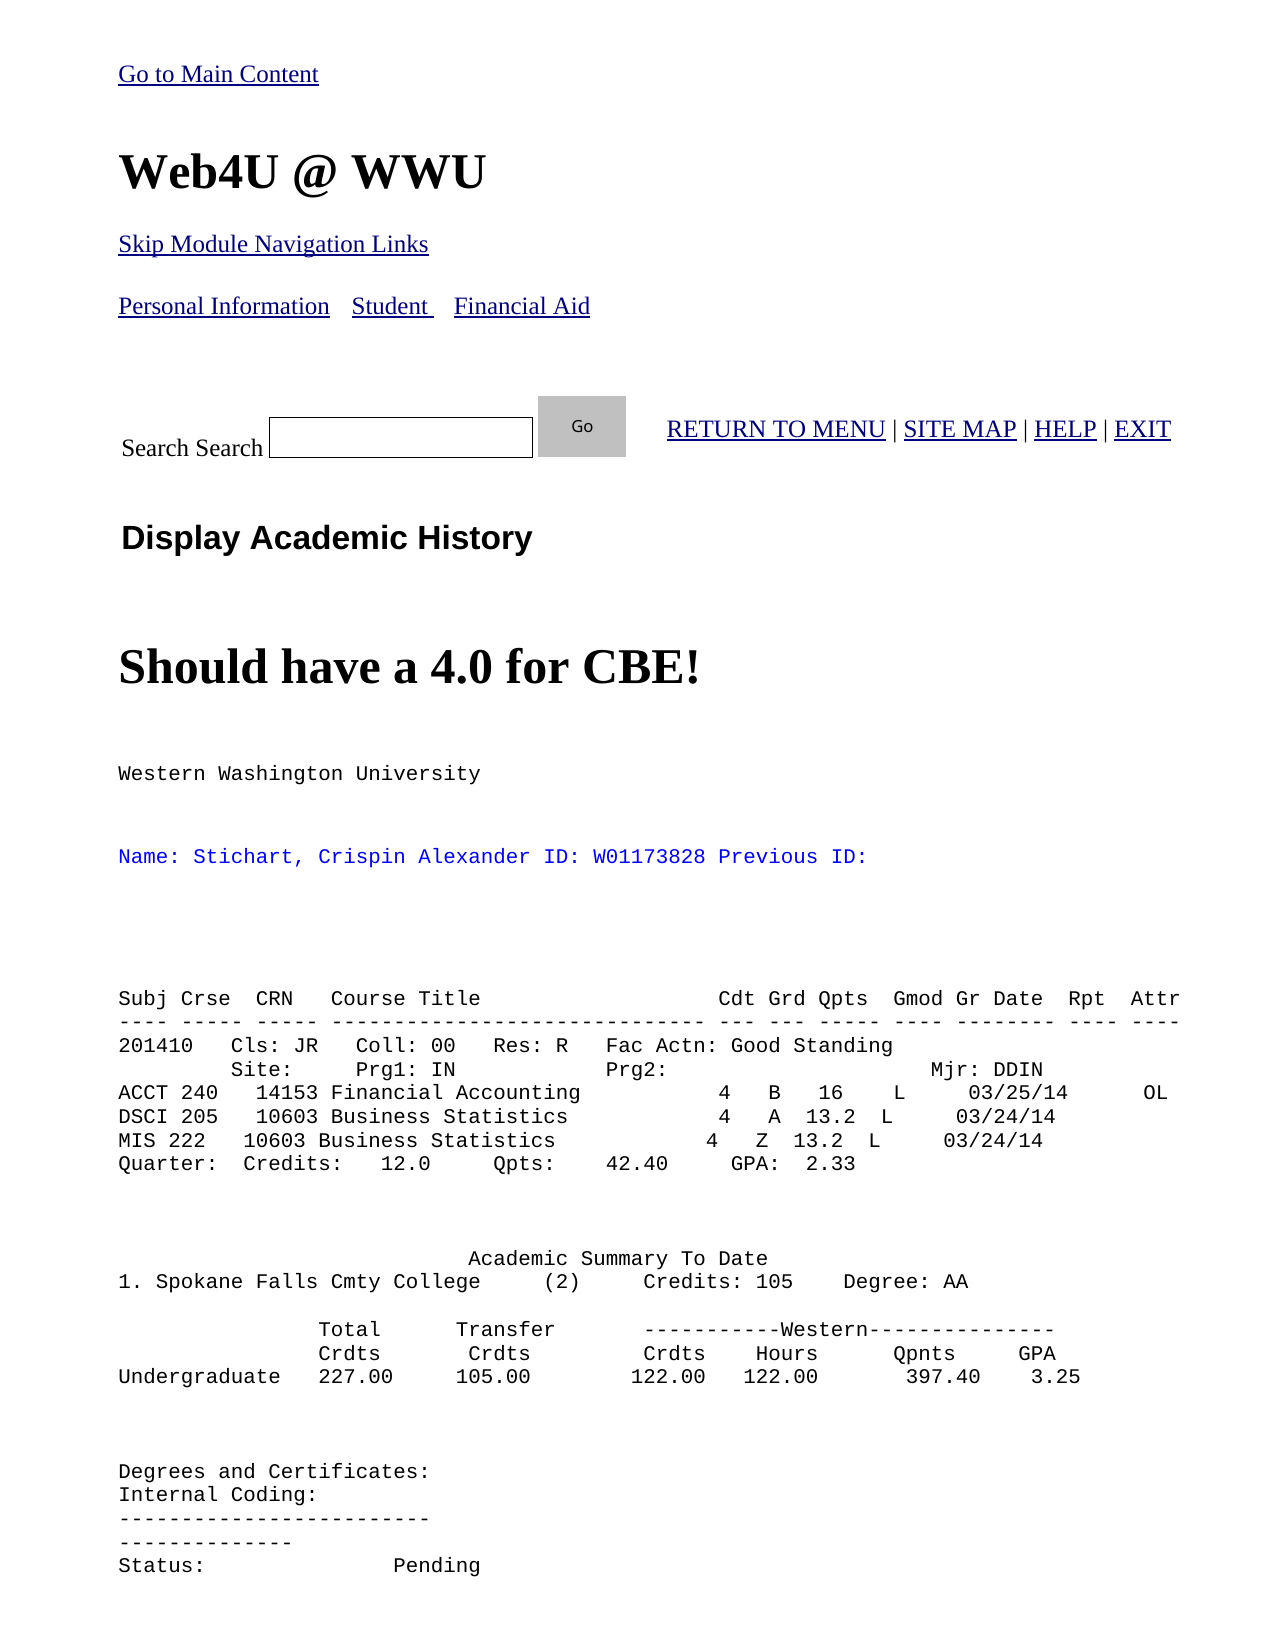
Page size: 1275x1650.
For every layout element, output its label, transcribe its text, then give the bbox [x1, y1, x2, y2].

text ACCT 240 14153 Financial Accounting 4 B 16 L 03/25/14 OL [118, 1082, 1216, 1106]
text Site: Prg1: IN Prg2: Mjr: DDIN [118, 1059, 1216, 1082]
text Name: Stichart, Crispin Alexander ID: W01173828 Previous ID: [118, 846, 1216, 869]
table_header Search Search [118, 393, 663, 494]
text Undergraduate 227.00 105.00 122.00 122.00 397.40 3.25 [118, 1366, 1216, 1390]
text Subj Crse CRN Course Title Cdt Grd Qpts Gmod Gr Date Rpt Attr [118, 988, 1216, 1011]
text 1. Spokane Falls Cmty College (2) Credits: 105 Degree: AA [118, 1272, 1216, 1295]
table_header RETURN TO MENU | SITE MAP | HELP | EXIT [664, 393, 1216, 494]
text MIS 222 10603 Business Statistics 4 Z 13.2 L 03/24/14 [118, 1130, 1216, 1153]
subtitle Web4U @ WWU [118, 142, 1216, 200]
text <!-- Hide JavaScript from older browsers window.onunload = function() {submitcount=0;} var submitcount=0; function checkSubmit() { if (submitcount == 0) { submitcount++; return true; } else { alert("Your changes have already been submitted."); return false; } } // End script hiding --><!-- Hide JavaScript from older browsers // Function to open a window function windowOpen(window_url) { helpWin = window.open(window_url,'','toolbar=yes,status=no,scrollbars=yes,menubar=yes,resizable=yes,directories=no,location=no,width=350,height=400'); if (document.images) { if (helpWin) helpWin.focus() } } // End script hiding -->Go to Main Content [118, 59, 1216, 88]
table_cell [118, 572, 1216, 612]
table_header [1211, 288, 1216, 354]
text 201410 Cls: JR Coll: 00 Res: R Fac Actn: Good Standing [118, 1035, 1216, 1059]
table_header Student [351, 288, 435, 354]
table_cell [118, 354, 1216, 388]
table_header Display Academic History [118, 495, 1127, 572]
table_header Financial Aid [454, 288, 596, 354]
text Western Washington University [118, 762, 1216, 786]
text Crdts Crdts Crdts Hours Qpnts GPA [118, 1342, 1216, 1366]
text Degrees and Certificates: Internal Coding: [118, 1461, 1216, 1508]
text Total Transfer -----------Western--------------- [118, 1319, 1216, 1342]
table_header Personal Information [118, 288, 333, 354]
table_header [1127, 495, 1178, 572]
subtitle Should have a 4.0 for CBE! [118, 637, 1216, 695]
text Status: Pending [118, 1555, 1216, 1579]
text Quarter: Credits: 12.0 Qpts: 42.40 GPA: 2.33 [118, 1153, 1216, 1177]
text Academic Summary To Date [118, 1248, 1216, 1272]
text ------------------------- -------------- [118, 1508, 1216, 1555]
text ---- ----- ----- ------------------------------ --- --- ----- ---- -------- ---- ---- [118, 1011, 1216, 1035]
table_header [435, 288, 453, 354]
text Skip Module Navigation Links [118, 229, 1216, 258]
table_header [1178, 495, 1216, 572]
text DSCI 205 10603 Business Statistics 4 A 13.2 L 03/24/14 [118, 1106, 1216, 1130]
table_header [615, 288, 1211, 354]
table_header [596, 288, 615, 354]
table_header [333, 288, 351, 354]
